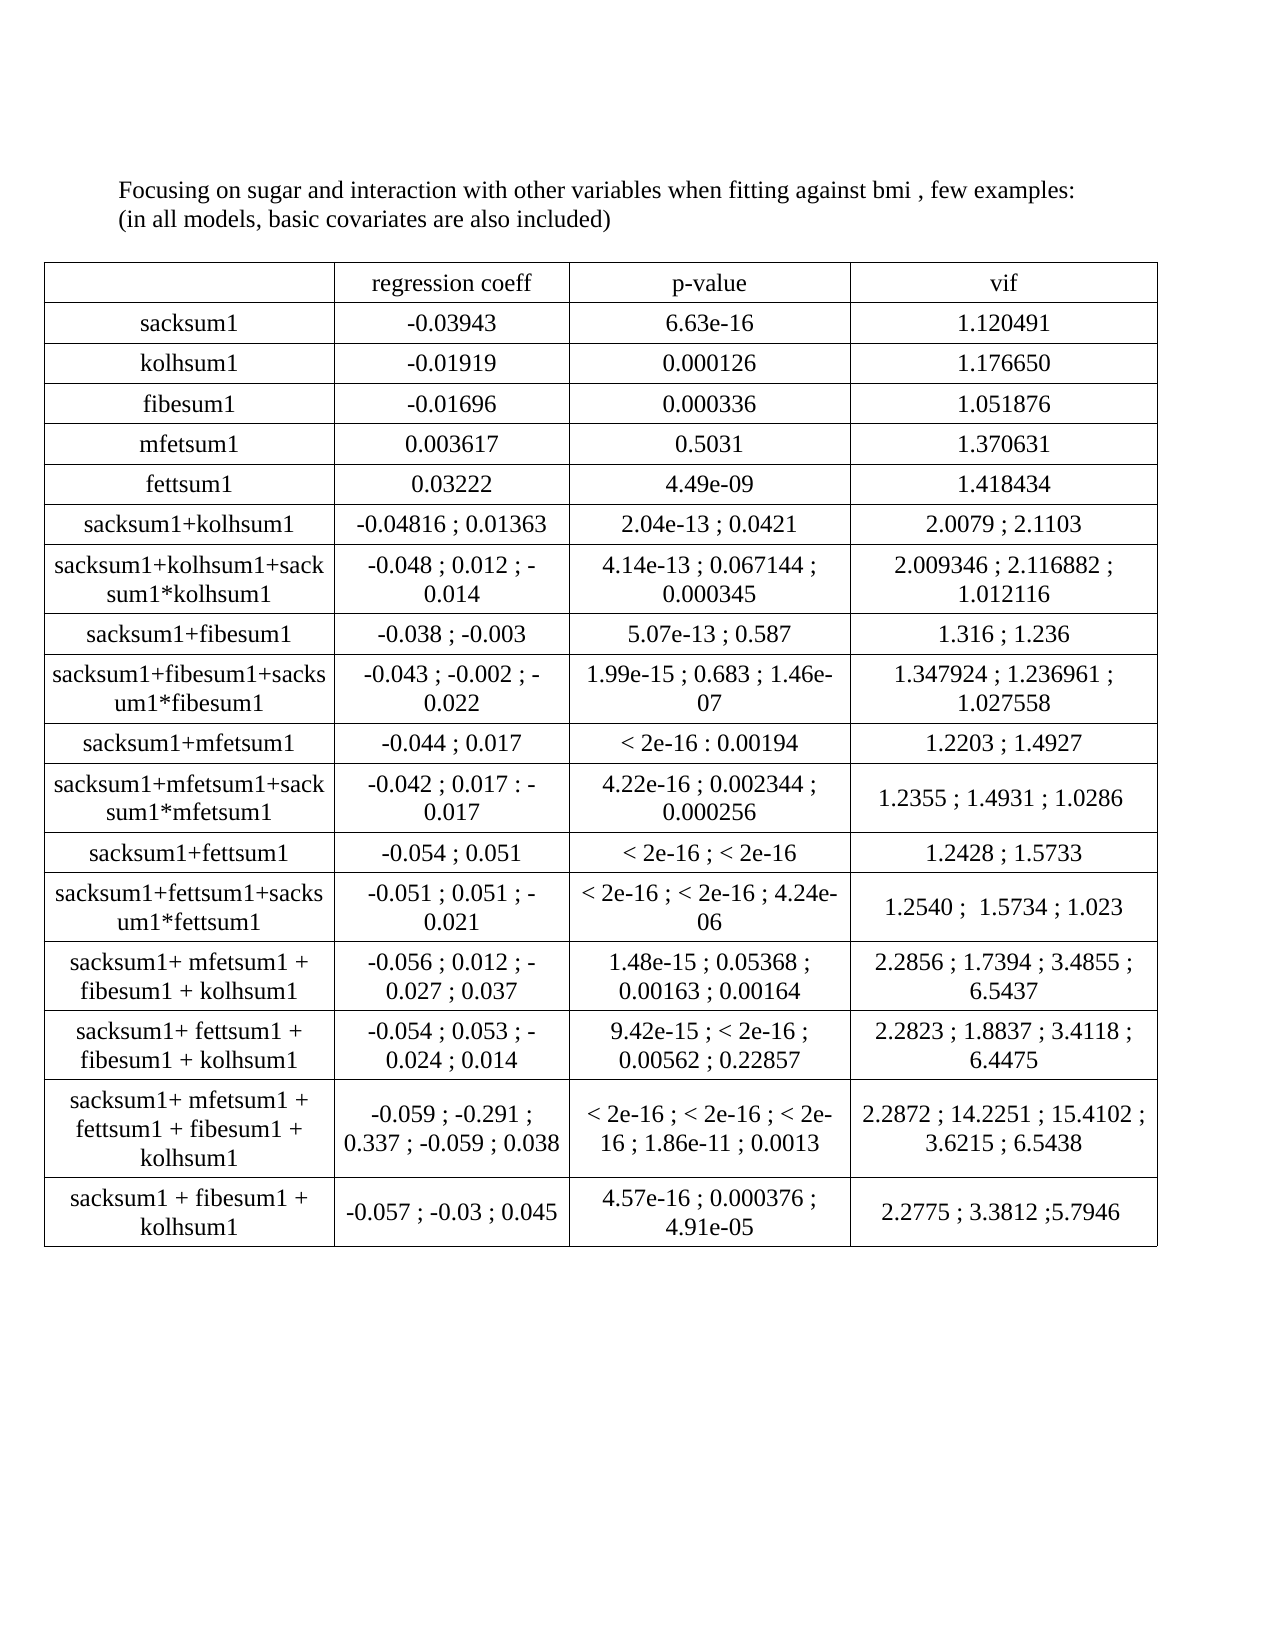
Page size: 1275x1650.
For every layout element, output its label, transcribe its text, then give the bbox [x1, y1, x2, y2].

table_cell -0.054 ; 0.053 ; -0.024 ; 0.014 [335, 1011, 569, 1079]
text Focusing on sugar and interaction with other variables when fitting against bmi , few examples: [118, 176, 1157, 204]
table_cell 2.2856 ; 1.7394 ; 3.4855 ; 6.5437 [851, 942, 1157, 1010]
table_cell sacksum1+ fettsum1 + fibesum1 + kolhsum1 [45, 1011, 334, 1079]
table_header [45, 263, 334, 302]
table_cell < 2e-16 ; < 2e-16 [570, 833, 850, 872]
table_cell 1.2540 ; 1.5734 ; 1.023 [851, 873, 1157, 941]
table_cell 1.370631 [851, 424, 1157, 463]
table_cell 2.2823 ; 1.8837 ; 3.4118 ; 6.4475 [851, 1011, 1157, 1079]
table_cell -0.043 ; -0.002 ; -0.022 [335, 655, 569, 722]
table_cell -0.056 ; 0.012 ; -0.027 ; 0.037 [335, 942, 569, 1010]
table_cell 1.2428 ; 1.5733 [851, 833, 1157, 872]
table_cell mfetsum1 [45, 424, 334, 463]
table_cell 9.42e-15 ; < 2e-16 ; 0.00562 ; 0.22857 [570, 1011, 850, 1079]
table_cell 0.000126 [570, 344, 850, 383]
table_cell -0.01919 [335, 344, 569, 383]
table_cell 0.000336 [570, 384, 850, 423]
table_cell 1.316 ; 1.236 [851, 614, 1157, 653]
table_cell 1.176650 [851, 344, 1157, 383]
table_cell sacksum1 [45, 303, 334, 342]
table_cell sacksum1+mfetsum1 [45, 724, 334, 763]
table_header p-value [570, 263, 850, 302]
table_cell -0.051 ; 0.051 ; -0.021 [335, 873, 569, 941]
table_cell 0.5031 [570, 424, 850, 463]
table_cell 1.2355 ; 1.4931 ; 1.0286 [851, 764, 1157, 832]
table_cell 6.63e-16 [570, 303, 850, 342]
table_cell 1.48e-15 ; 0.05368 ; 0.00163 ; 0.00164 [570, 942, 850, 1010]
table_cell sacksum1+fibesum1 [45, 614, 334, 653]
table_cell -0.01696 [335, 384, 569, 423]
table_cell sacksum1+fettsum1 [45, 833, 334, 872]
table_cell -0.057 ; -0.03 ; 0.045 [335, 1178, 569, 1246]
table_header regression coeff [335, 263, 569, 302]
table_cell 2.2872 ; 14.2251 ; 15.4102 ; 3.6215 ; 6.5438 [851, 1080, 1157, 1177]
table_cell 2.009346 ; 2.116882 ; 1.012116 [851, 545, 1157, 613]
table_cell 4.49e-09 [570, 465, 850, 504]
table_cell sacksum1+mfetsum1+sacksum1*mfetsum1 [45, 764, 334, 832]
table_cell sacksum1+ mfetsum1 + fibesum1 + kolhsum1 [45, 942, 334, 1010]
table_cell fettsum1 [45, 465, 334, 504]
table_header vif [851, 263, 1157, 302]
table_cell sacksum1+fibesum1+sacksum1*fibesum1 [45, 655, 334, 722]
table_cell sacksum1+fettsum1+sacksum1*fettsum1 [45, 873, 334, 941]
table_cell 4.14e-13 ; 0.067144 ; 0.000345 [570, 545, 850, 613]
table_cell 1.347924 ; 1.236961 ; 1.027558 [851, 655, 1157, 722]
table_cell sacksum1 + fibesum1 + kolhsum1 [45, 1178, 334, 1246]
table_cell 4.57e-16 ; 0.000376 ; 4.91e-05 [570, 1178, 850, 1246]
table_cell < 2e-16 : 0.00194 [570, 724, 850, 763]
table_cell 1.2203 ; 1.4927 [851, 724, 1157, 763]
table_cell 5.07e-13 ; 0.587 [570, 614, 850, 653]
table_cell 2.0079 ; 2.1103 [851, 505, 1157, 544]
table_cell 1.120491 [851, 303, 1157, 342]
text (in all models, basic covariates are also included) [118, 204, 1157, 233]
table_cell 0.03222 [335, 465, 569, 504]
table_cell -0.03943 [335, 303, 569, 342]
table_cell 1.418434 [851, 465, 1157, 504]
table_cell 4.22e-16 ; 0.002344 ; 0.000256 [570, 764, 850, 832]
table_cell -0.042 ; 0.017 : -0.017 [335, 764, 569, 832]
table_cell < 2e-16 ; < 2e-16 ; 4.24e-06 [570, 873, 850, 941]
table_cell fibesum1 [45, 384, 334, 423]
table_cell 2.2775 ; 3.3812 ;5.7946 [851, 1178, 1157, 1246]
table_cell -0.048 ; 0.012 ; -0.014 [335, 545, 569, 613]
table_cell -0.044 ; 0.017 [335, 724, 569, 763]
table_cell sacksum1+ mfetsum1 + fettsum1 + fibesum1 + kolhsum1 [45, 1080, 334, 1177]
table_cell 1.051876 [851, 384, 1157, 423]
table_cell -0.054 ; 0.051 [335, 833, 569, 872]
table_cell kolhsum1 [45, 344, 334, 383]
table_cell 0.003617 [335, 424, 569, 463]
table_cell -0.038 ; -0.003 [335, 614, 569, 653]
table_cell sacksum1+kolhsum1 [45, 505, 334, 544]
table_cell 2.04e-13 ; 0.0421 [570, 505, 850, 544]
table_cell sacksum1+kolhsum1+sacksum1*kolhsum1 [45, 545, 334, 613]
table_cell -0.059 ; -0.291 ; 0.337 ; -0.059 ; 0.038 [335, 1080, 569, 1177]
table_cell 1.99e-15 ; 0.683 ; 1.46e-07 [570, 655, 850, 722]
table_cell -0.04816 ; 0.01363 [335, 505, 569, 544]
table_cell < 2e-16 ; < 2e-16 ; < 2e-16 ; 1.86e-11 ; 0.0013 [570, 1080, 850, 1177]
